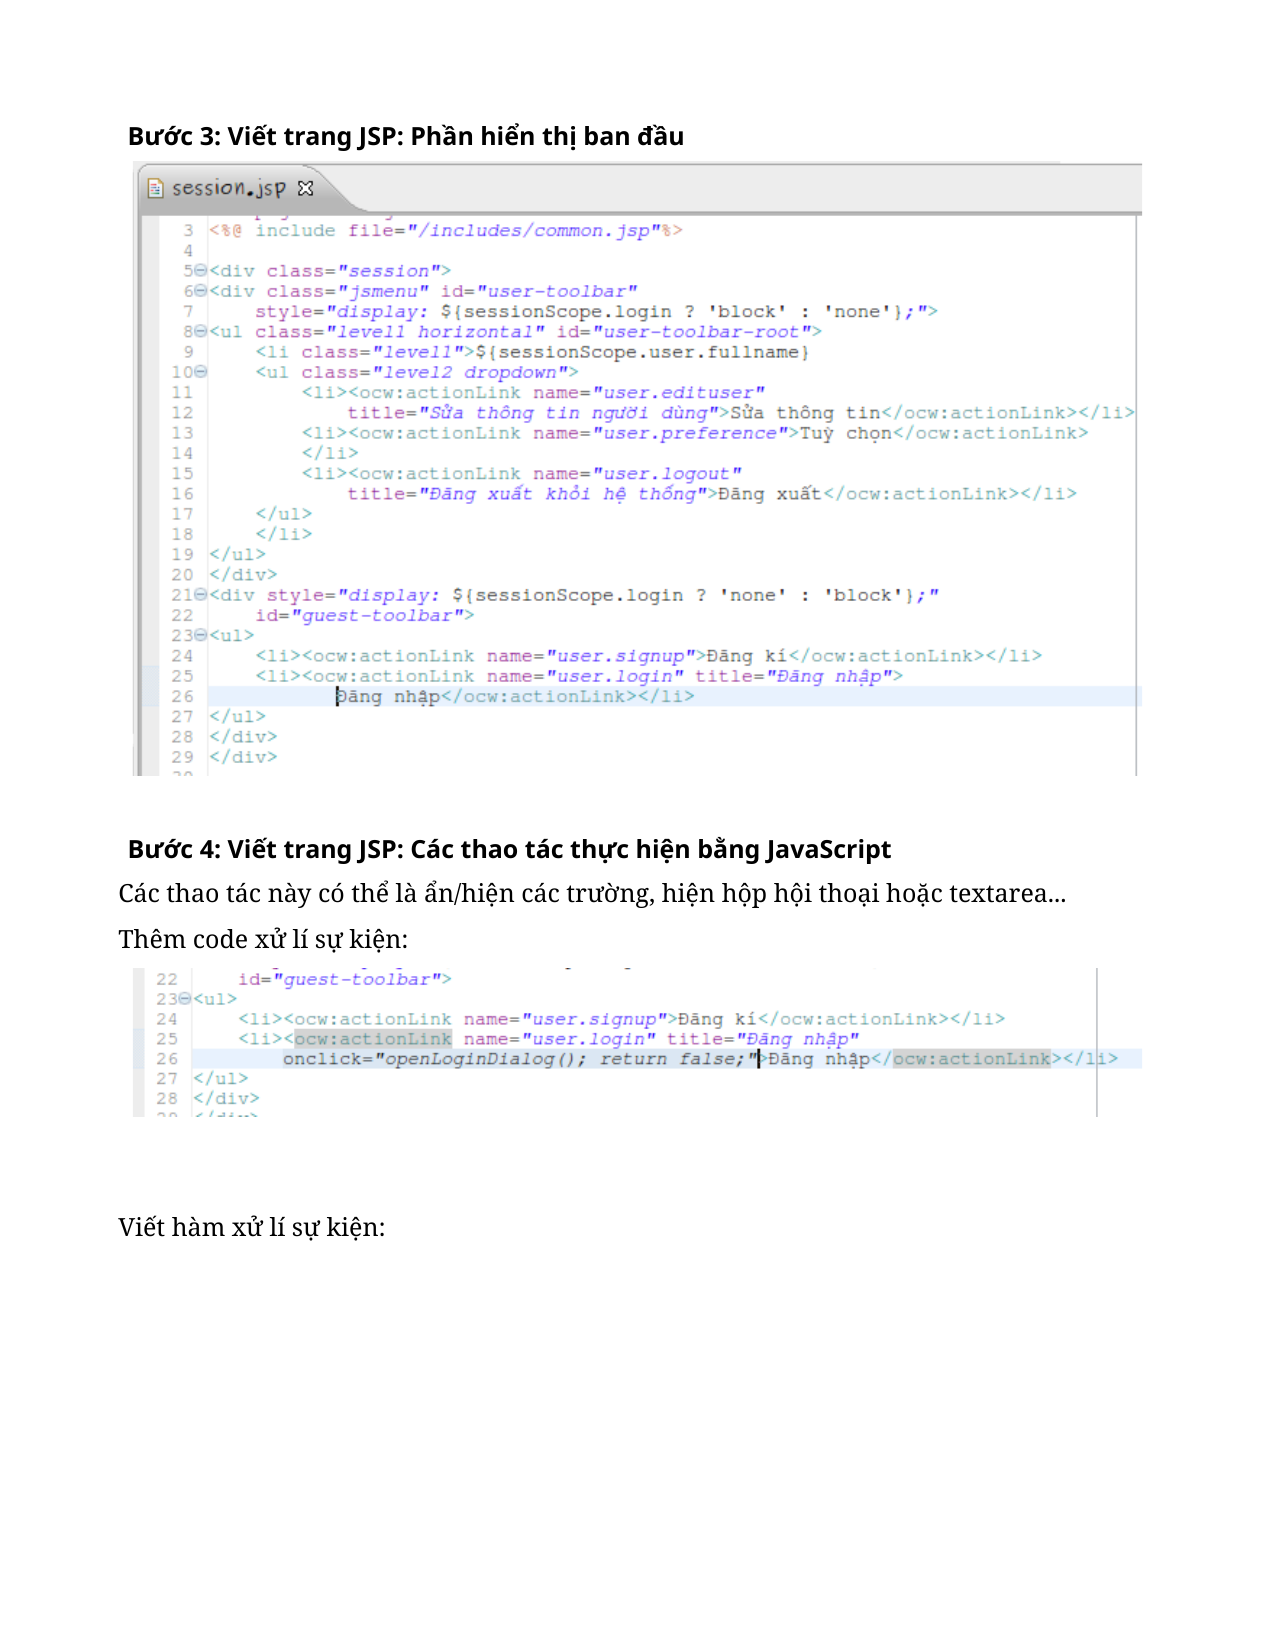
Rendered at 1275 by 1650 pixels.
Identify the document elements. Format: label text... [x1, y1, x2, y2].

subtitle Bước 3: Viết trang JSP: Phần hiển thị ban đầu [127, 118, 1147, 152]
subtitle Bước 4: Viết trang JSP: Các thao tác thực hiện bằng JavaScript [127, 832, 1147, 866]
text Các thao tác này có thể là ẩn/hiện các trường, hiện hộp hội thoại hoặc textarea... [118, 875, 1157, 909]
picture [132, 161, 1143, 776]
text Viết hàm xử lí sự kiện: [118, 1209, 1157, 1244]
text Thêm code xử lí sự kiện: [118, 922, 1157, 956]
picture [132, 968, 1143, 1117]
